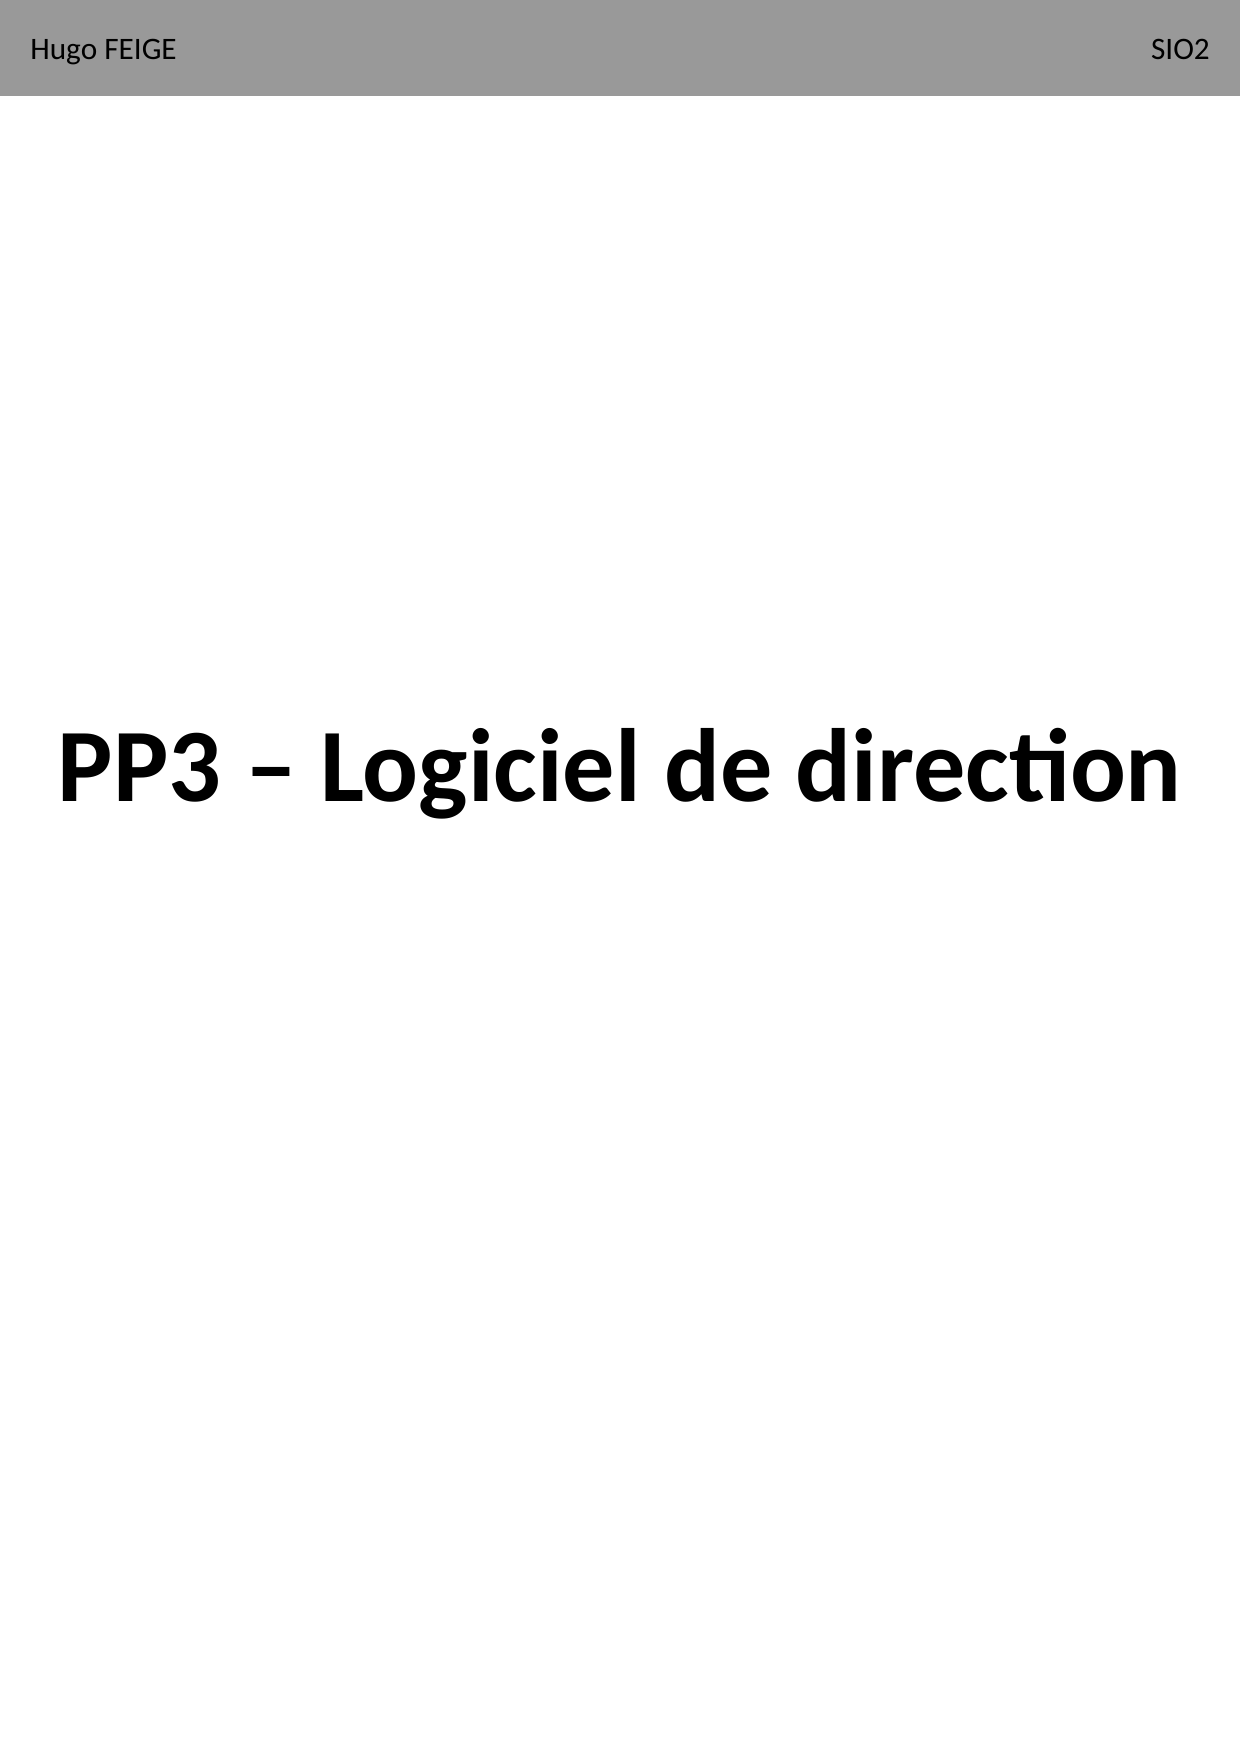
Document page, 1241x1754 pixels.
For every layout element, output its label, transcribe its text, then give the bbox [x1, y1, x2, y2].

text PP3 – Logiciel de direction [0, 700, 1240, 827]
